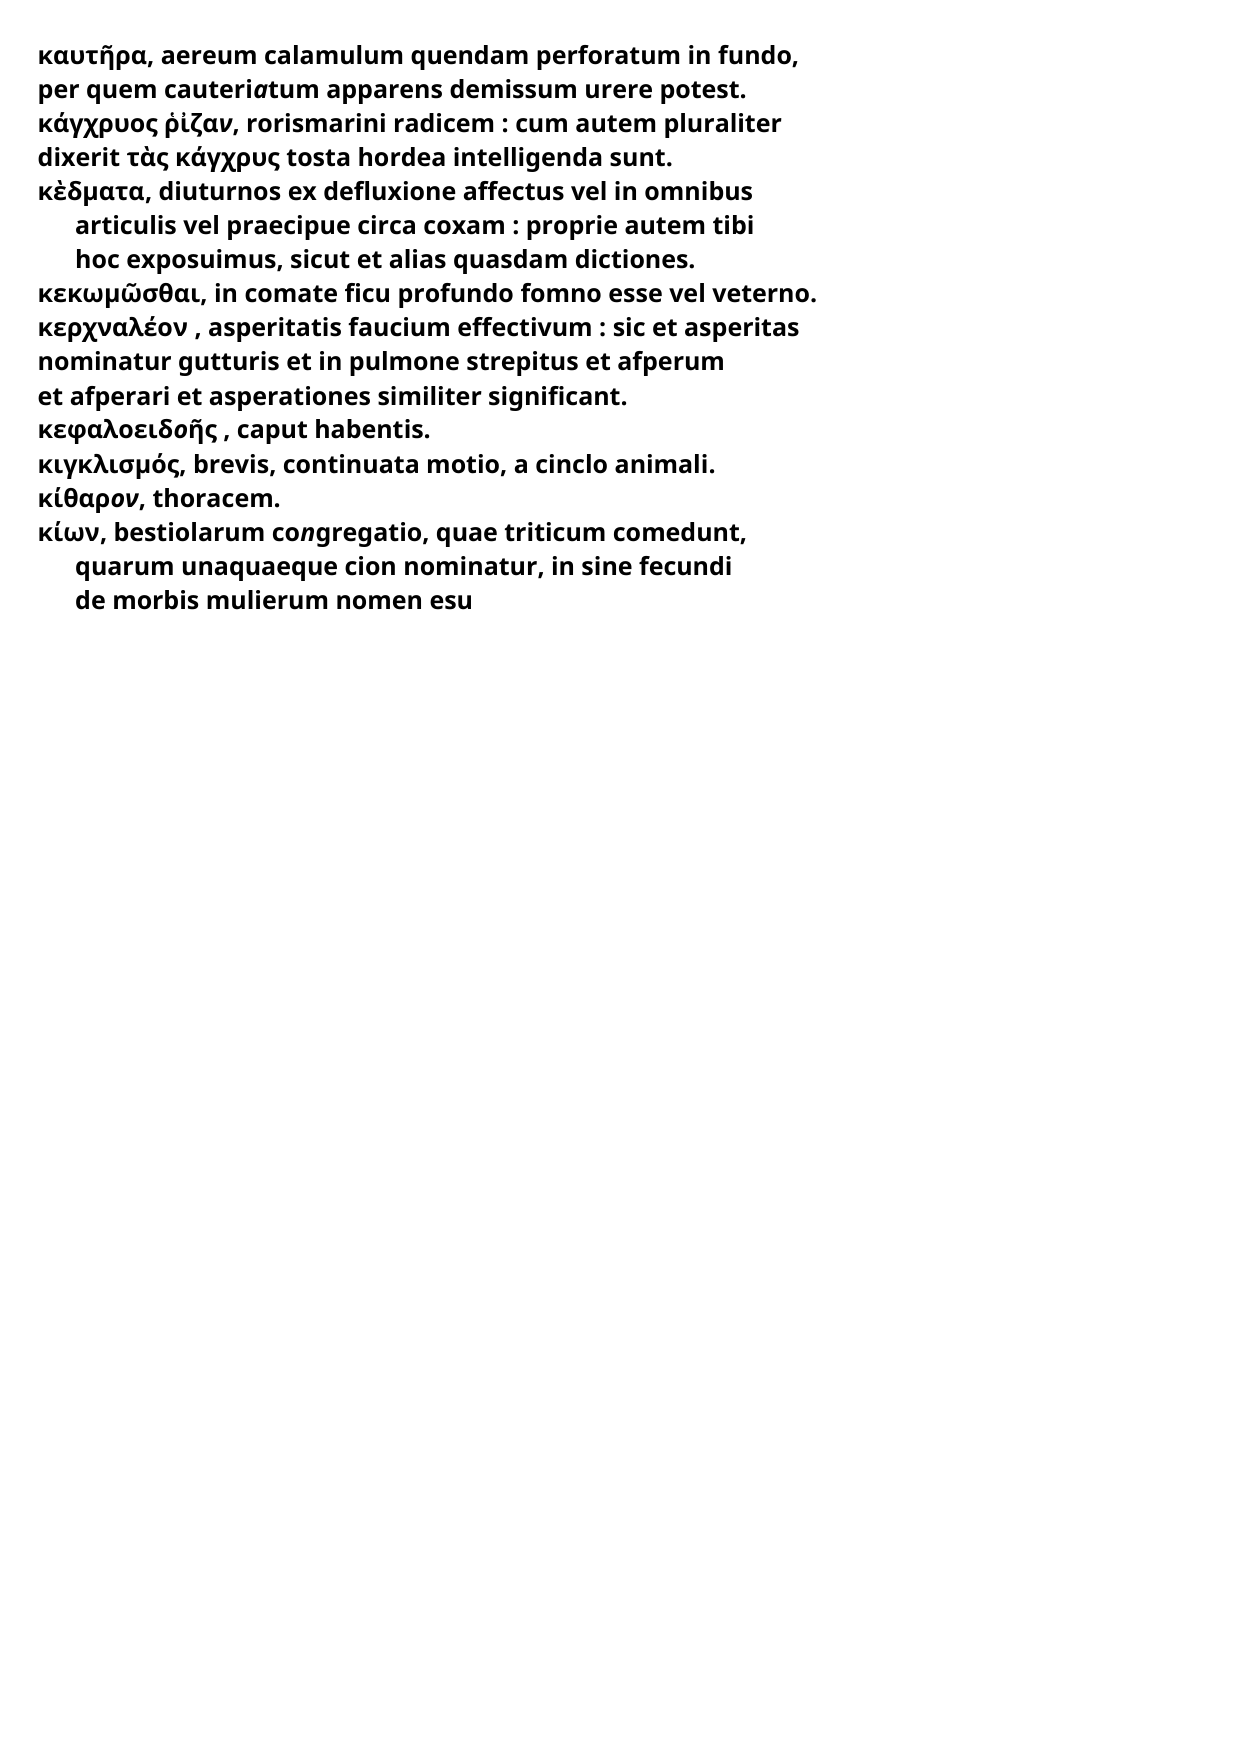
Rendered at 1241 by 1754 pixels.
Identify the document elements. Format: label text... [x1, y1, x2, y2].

text καυτῆρα, aereum calamulum quendam perforatum in fundo, per quem cauteriatum apparens demissum urere potest. κάγχρυος ῥἰζαν, rorismarini radicem : cum autem pluraliter dixerit τὰς κάγχρυς tosta hordea intelligenda sunt. [37, 37, 1203, 174]
text κεφαλοειδοῆς , caput habentis. [37, 412, 1203, 446]
text κίων, bestiolarum congregatio, quae triticum comedunt, quarum unaquaeque cion nominatur, in sine fecundi de morbis mulierum nomen esu [37, 514, 1203, 617]
text κὲδματα, diuturnos ex defluxione affectus vel in omnibus articulis vel praecipue circa coxam : proprie autem tibi hoc exposuimus, sicut et alias quasdam dictiones. [37, 174, 1203, 276]
text κεκωμῶσθαι, in comate ficu profundo fomno esse vel veterno. κερχναλέον , asperitatis faucium effectivum : sic et asperitas nominatur gutturis et in pulmone strepitus et afperum et afperari et asperationes similiter significant. [37, 276, 1203, 412]
text κίθαρον, thoracem. [37, 480, 1203, 514]
text κιγκλισμός, brevis, continuata motio, a cinclo animali. [37, 446, 1203, 480]
